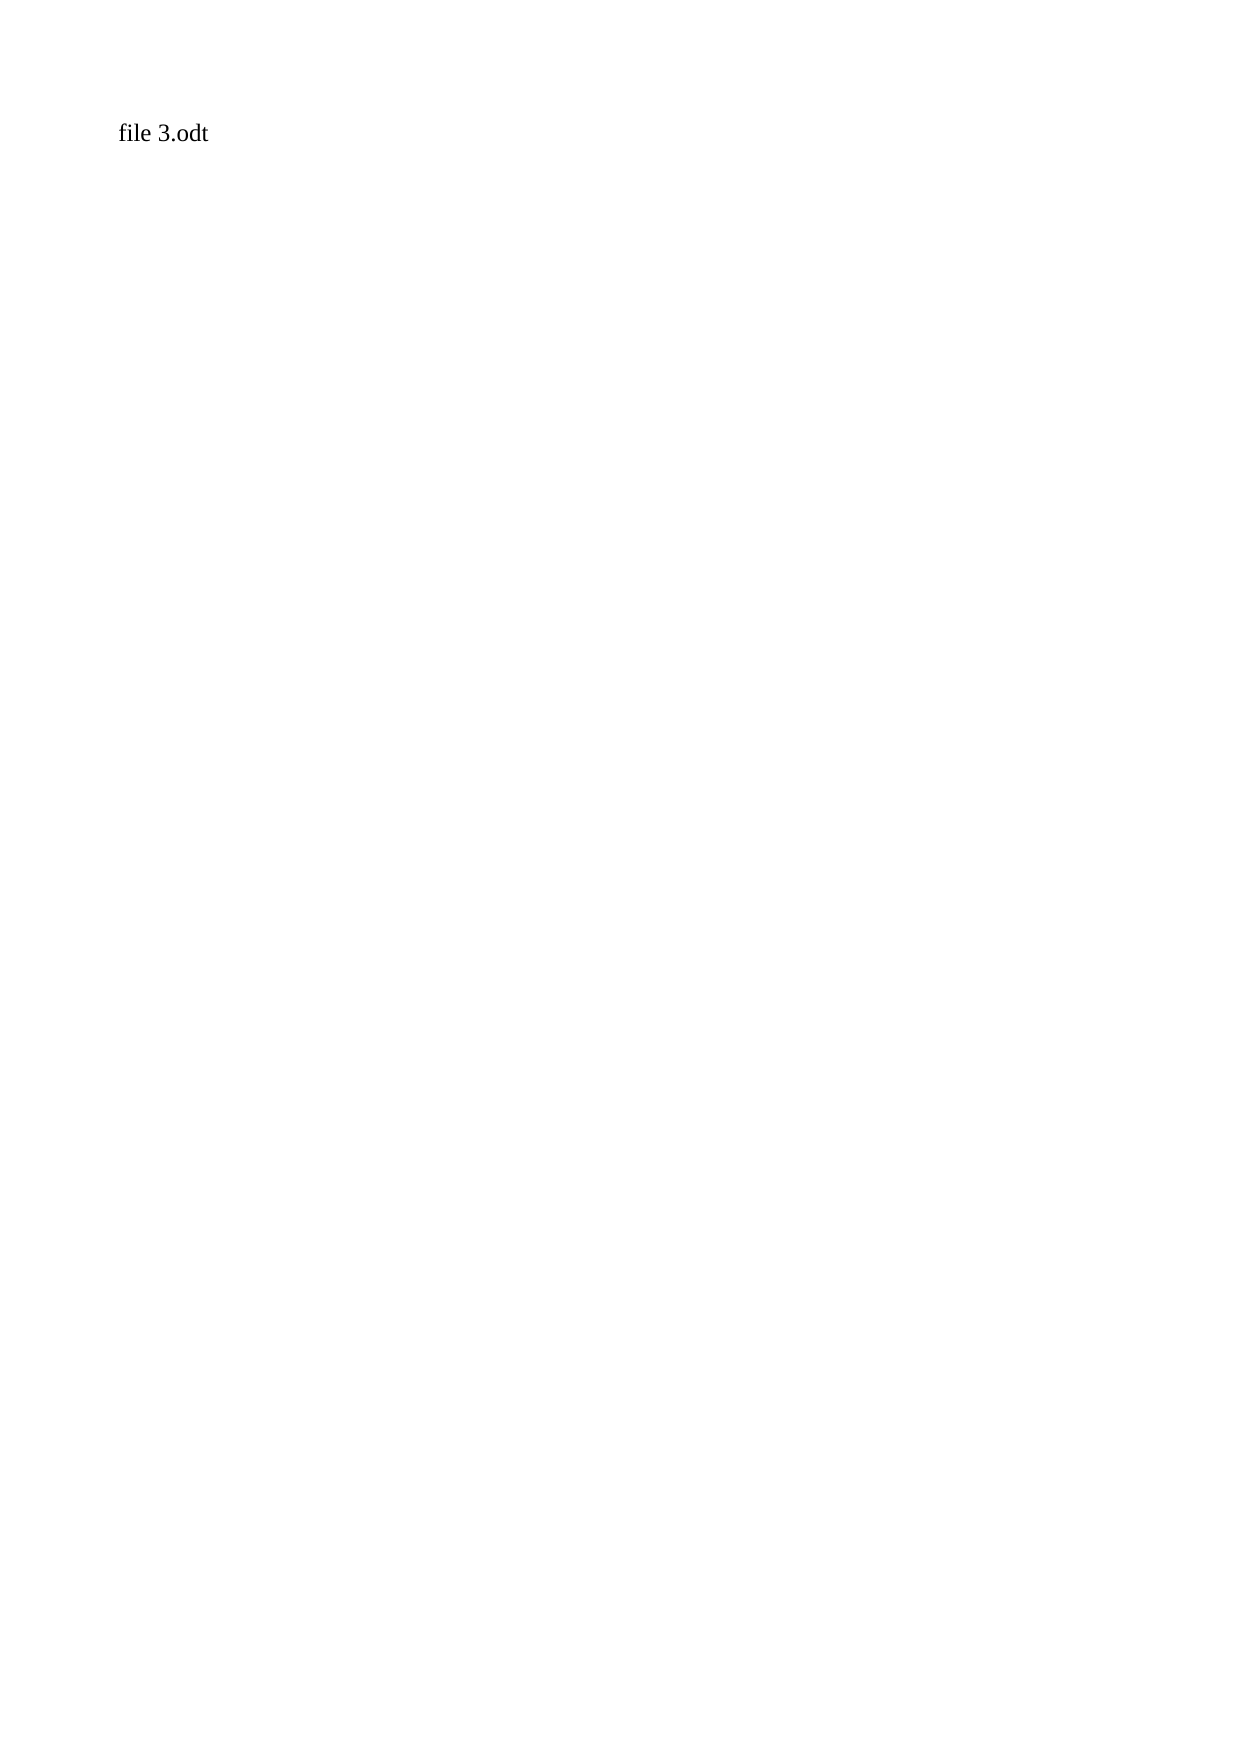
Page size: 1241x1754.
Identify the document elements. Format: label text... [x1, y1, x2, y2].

text file 3.odt [118, 118, 1122, 147]
